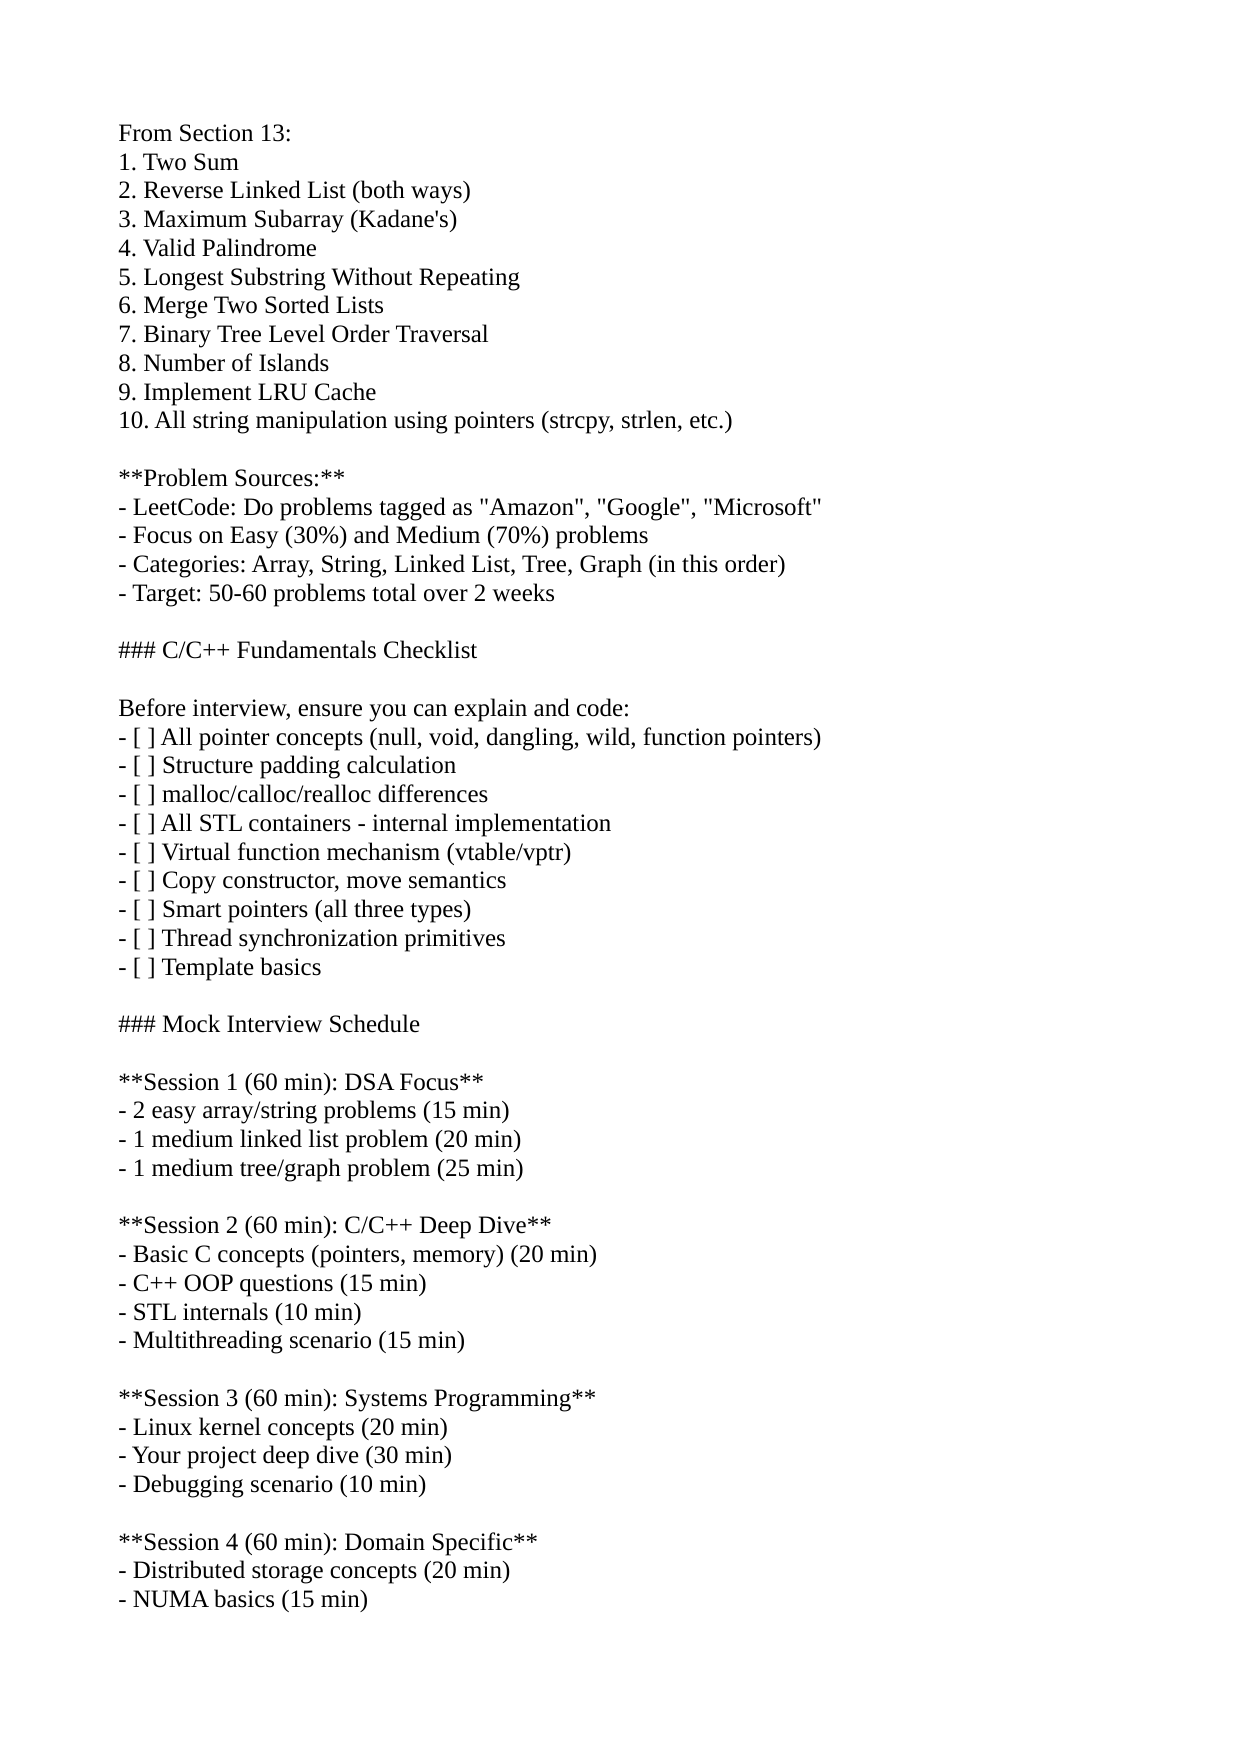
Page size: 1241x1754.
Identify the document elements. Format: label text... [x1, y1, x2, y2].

text - [ ] Thread synchronization primitives [118, 923, 1122, 952]
text - [ ] Smart pointers (all three types) [118, 894, 1122, 923]
text - Basic C concepts (pointers, memory) (20 min) [118, 1239, 1122, 1268]
text - Linux kernel concepts (20 min) [118, 1412, 1122, 1441]
text - [ ] All STL containers - internal implementation [118, 808, 1122, 837]
text - Debugging scenario (10 min) [118, 1469, 1122, 1498]
text From Section 13: [118, 118, 1122, 147]
text ### C/C++ Fundamentals Checklist [118, 636, 1122, 664]
text - NUMA basics (15 min) [118, 1584, 1122, 1613]
text - 1 medium linked list problem (20 min) [118, 1124, 1122, 1153]
text - Categories: Array, String, Linked List, Tree, Graph (in this order) [118, 549, 1122, 578]
text ### Mock Interview Schedule [118, 1009, 1122, 1038]
text - 2 easy array/string problems (15 min) [118, 1096, 1122, 1124]
text **Session 4 (60 min): Domain Specific** [118, 1527, 1122, 1556]
text - [ ] malloc/calloc/realloc differences [118, 779, 1122, 808]
text 1. Two Sum [118, 147, 1122, 176]
text 10. All string manipulation using pointers (strcpy, strlen, etc.) [118, 406, 1122, 434]
text - 1 medium tree/graph problem (25 min) [118, 1153, 1122, 1182]
text 4. Valid Palindrome [118, 233, 1122, 262]
text - Distributed storage concepts (20 min) [118, 1556, 1122, 1584]
text - [ ] Copy constructor, move semantics [118, 866, 1122, 894]
text - STL internals (10 min) [118, 1297, 1122, 1326]
text - C++ OOP questions (15 min) [118, 1268, 1122, 1297]
text - [ ] Virtual function mechanism (vtable/vptr) [118, 837, 1122, 866]
text - Multithreading scenario (15 min) [118, 1326, 1122, 1354]
text - [ ] All pointer concepts (null, void, dangling, wild, function pointers) [118, 722, 1122, 751]
text 2. Reverse Linked List (both ways) [118, 176, 1122, 204]
text **Problem Sources:** [118, 463, 1122, 492]
text **Session 2 (60 min): C/C++ Deep Dive** [118, 1211, 1122, 1239]
text 6. Merge Two Sorted Lists [118, 291, 1122, 319]
text - Your project deep dive (30 min) [118, 1441, 1122, 1469]
text - Target: 50-60 problems total over 2 weeks [118, 578, 1122, 607]
text **Session 1 (60 min): DSA Focus** [118, 1067, 1122, 1096]
text 8. Number of Islands [118, 348, 1122, 377]
text - LeetCode: Do problems tagged as "Amazon", "Google", "Microsoft" [118, 492, 1122, 521]
text **Session 3 (60 min): Systems Programming** [118, 1383, 1122, 1412]
text 7. Binary Tree Level Order Traversal [118, 319, 1122, 348]
text - [ ] Template basics [118, 952, 1122, 981]
text - [ ] Structure padding calculation [118, 751, 1122, 779]
text - Focus on Easy (30%) and Medium (70%) problems [118, 521, 1122, 549]
text 9. Implement LRU Cache [118, 377, 1122, 406]
text 3. Maximum Subarray (Kadane's) [118, 204, 1122, 233]
text Before interview, ensure you can explain and code: [118, 693, 1122, 722]
text 5. Longest Substring Without Repeating [118, 262, 1122, 291]
